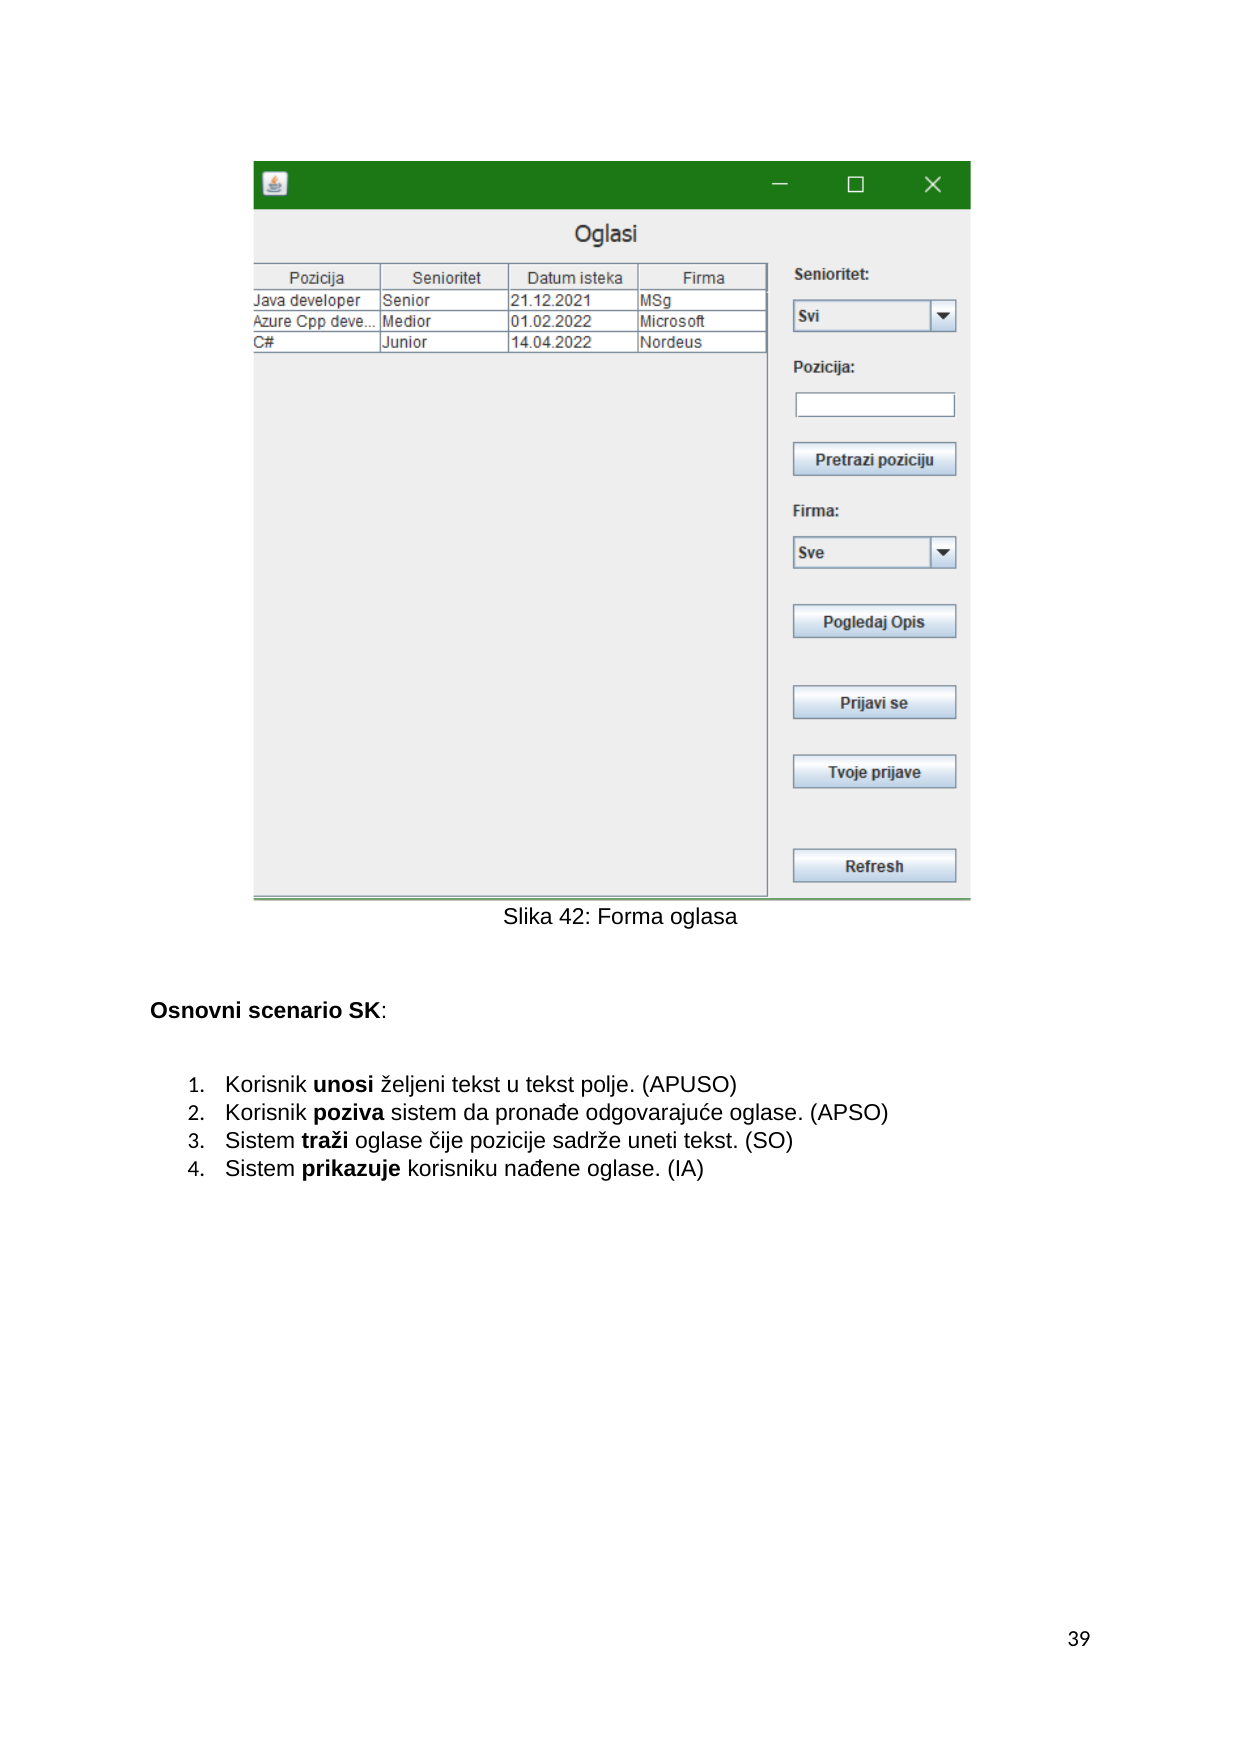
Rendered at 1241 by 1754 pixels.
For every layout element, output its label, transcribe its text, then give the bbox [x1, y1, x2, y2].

text Slika 42: Forma oglasa [150, 903, 1090, 929]
picture [253, 161, 971, 901]
list Korisnik poziva sistem da pronađe odgovarajuće oglase. (APSO) [187, 1098, 1090, 1127]
list Sistem prikazuje korisniku nađene oglase. (IA) [187, 1154, 1090, 1183]
list Korisnik unosi željeni tekst u tekst polje. (APUSO) [187, 1071, 1090, 1098]
text Osnovni scenario SK: [150, 997, 1090, 1023]
list Sistem traži oglase čije pozicije sadrže uneti tekst. (SO) [187, 1127, 1090, 1154]
